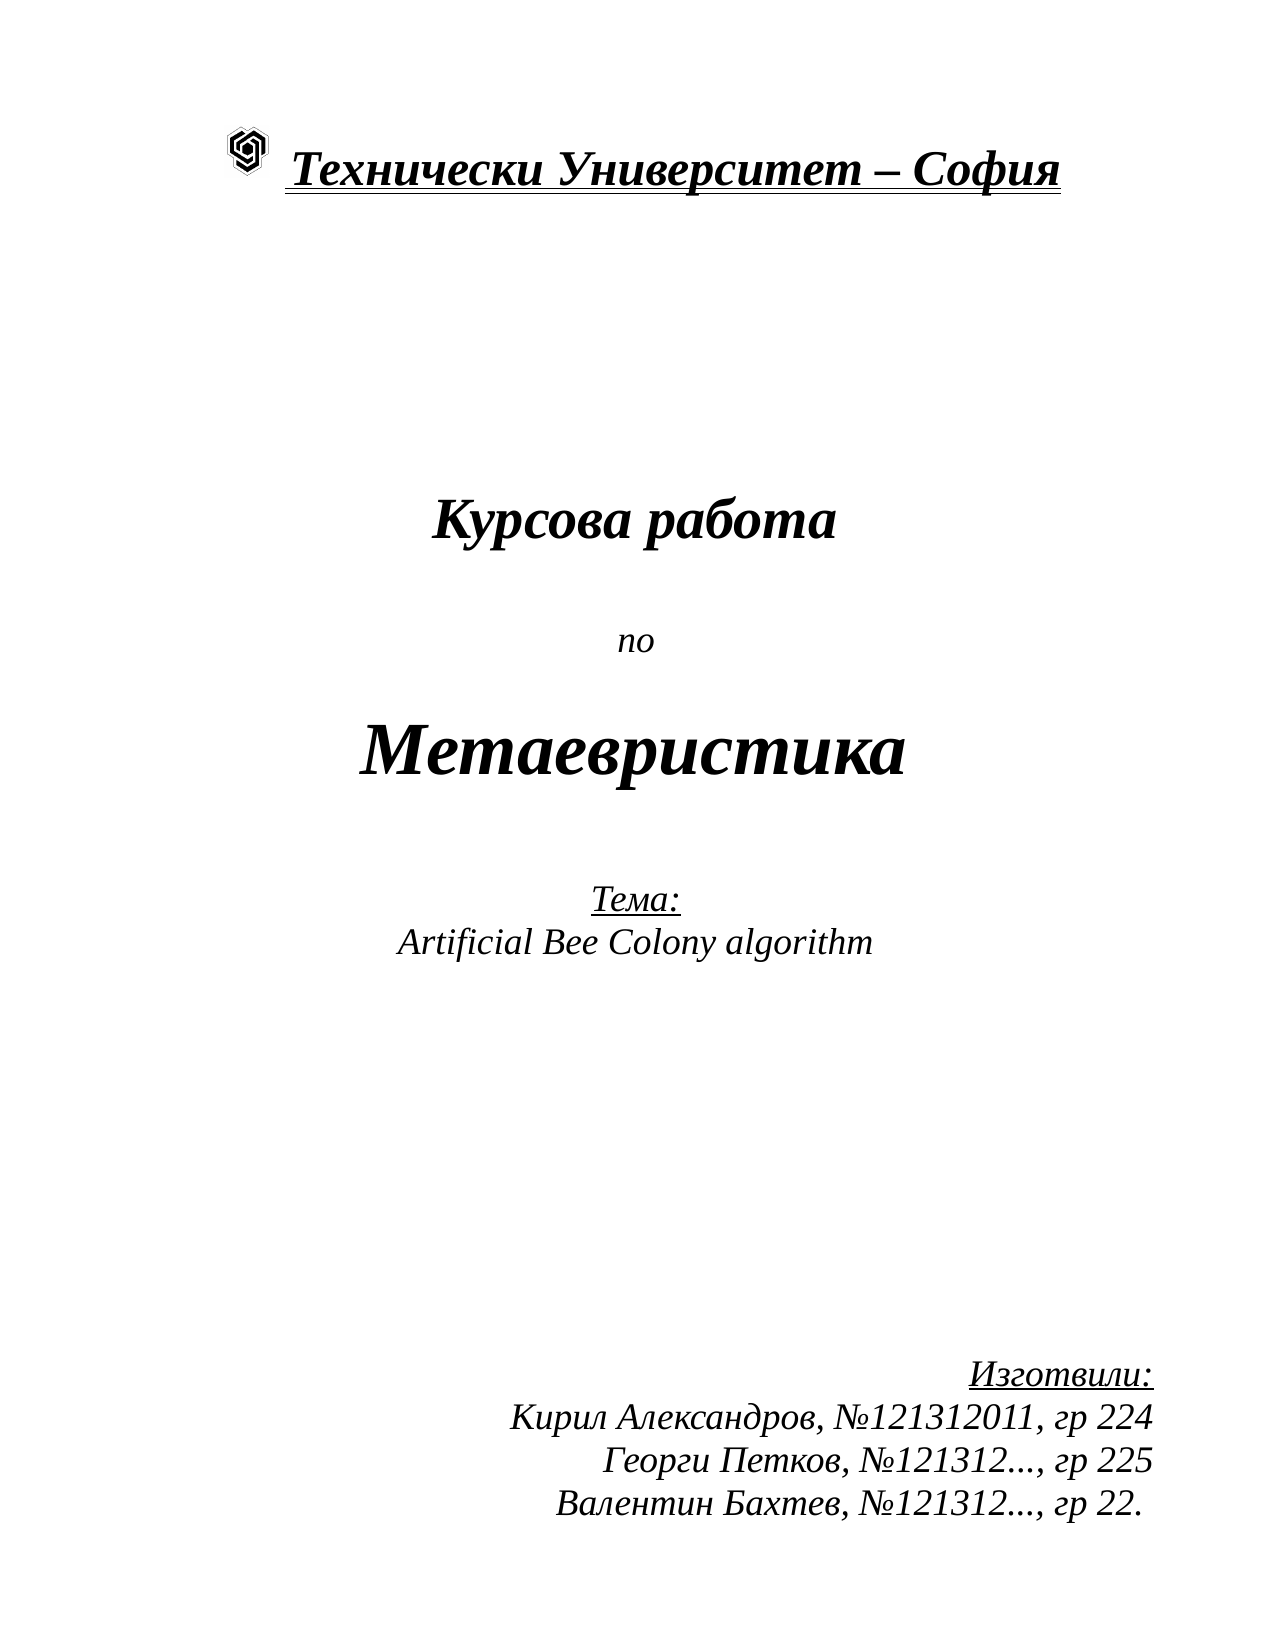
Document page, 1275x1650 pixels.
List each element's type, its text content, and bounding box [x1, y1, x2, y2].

text Валентин Бахтев, №121312..., гр 22. [118, 1480, 1157, 1523]
text Изготвили: [118, 1351, 1157, 1394]
text Artificial Bee Colony algorithm [118, 920, 1157, 963]
text Тема: [118, 877, 1157, 920]
text Георги Петков, №121312..., гр 225 [118, 1437, 1157, 1480]
picture [224, 125, 270, 178]
text Курсова работа [118, 484, 1157, 551]
text Метаевристика [118, 704, 1157, 790]
text по [118, 618, 1157, 661]
text Кирил Александров, №121312011, гр 224 [118, 1394, 1157, 1437]
text Технически Университет – София [118, 118, 1157, 196]
